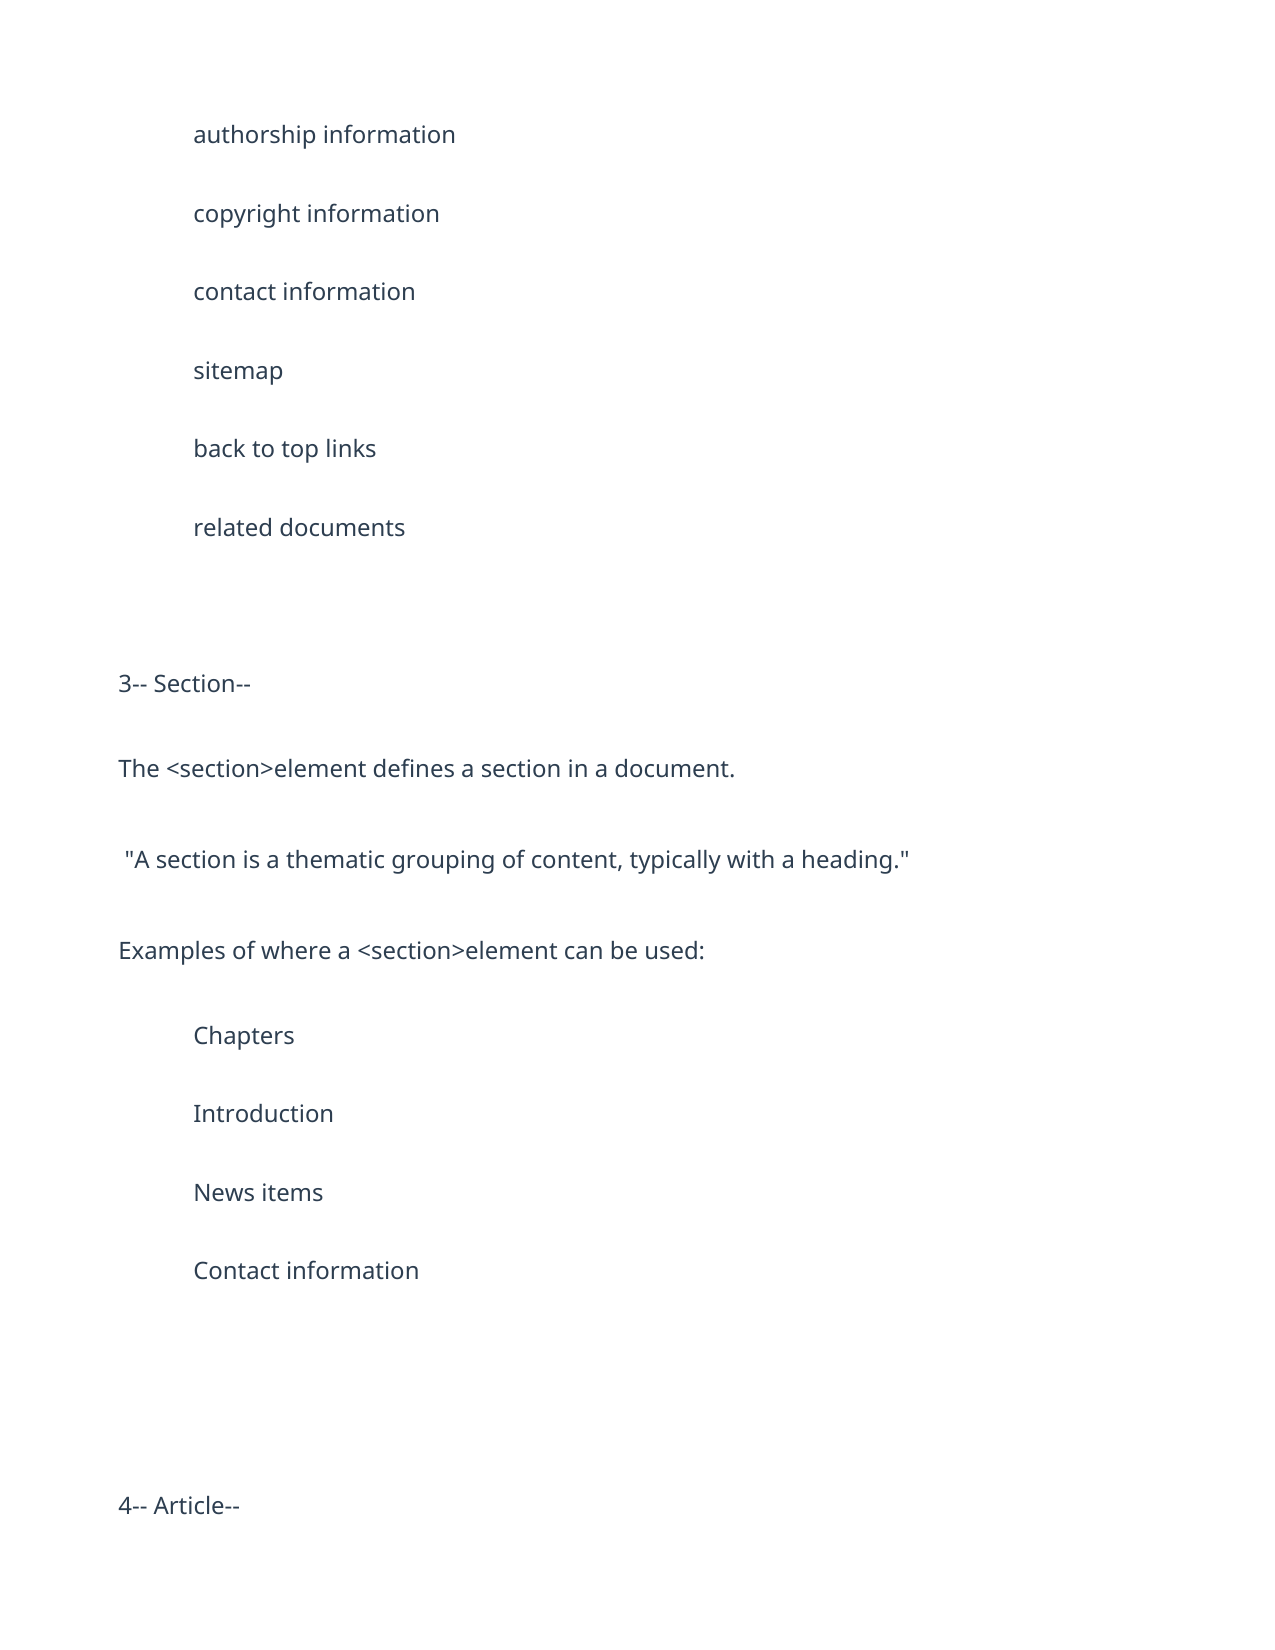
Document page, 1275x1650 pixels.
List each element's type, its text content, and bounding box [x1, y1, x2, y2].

text sitemap [193, 353, 1157, 386]
text "A section is a thematic grouping of content, typically with a heading." [118, 843, 1157, 875]
text 4-- Article-- [118, 1489, 1157, 1522]
text related documents [193, 510, 1157, 543]
text contact information [193, 275, 1157, 308]
text Chapters [193, 1018, 1157, 1051]
text News items [193, 1175, 1157, 1208]
text back to top links [193, 432, 1157, 464]
text Contact information [193, 1254, 1157, 1286]
text Examples of where a <section>element can be used: [118, 934, 1157, 966]
text 3-- Section-- [118, 667, 1157, 700]
text The <section>element defines a section in a document. [118, 752, 1157, 784]
text copyright information [193, 197, 1157, 229]
text Introduction [193, 1097, 1157, 1129]
text authorship information [193, 118, 1157, 151]
